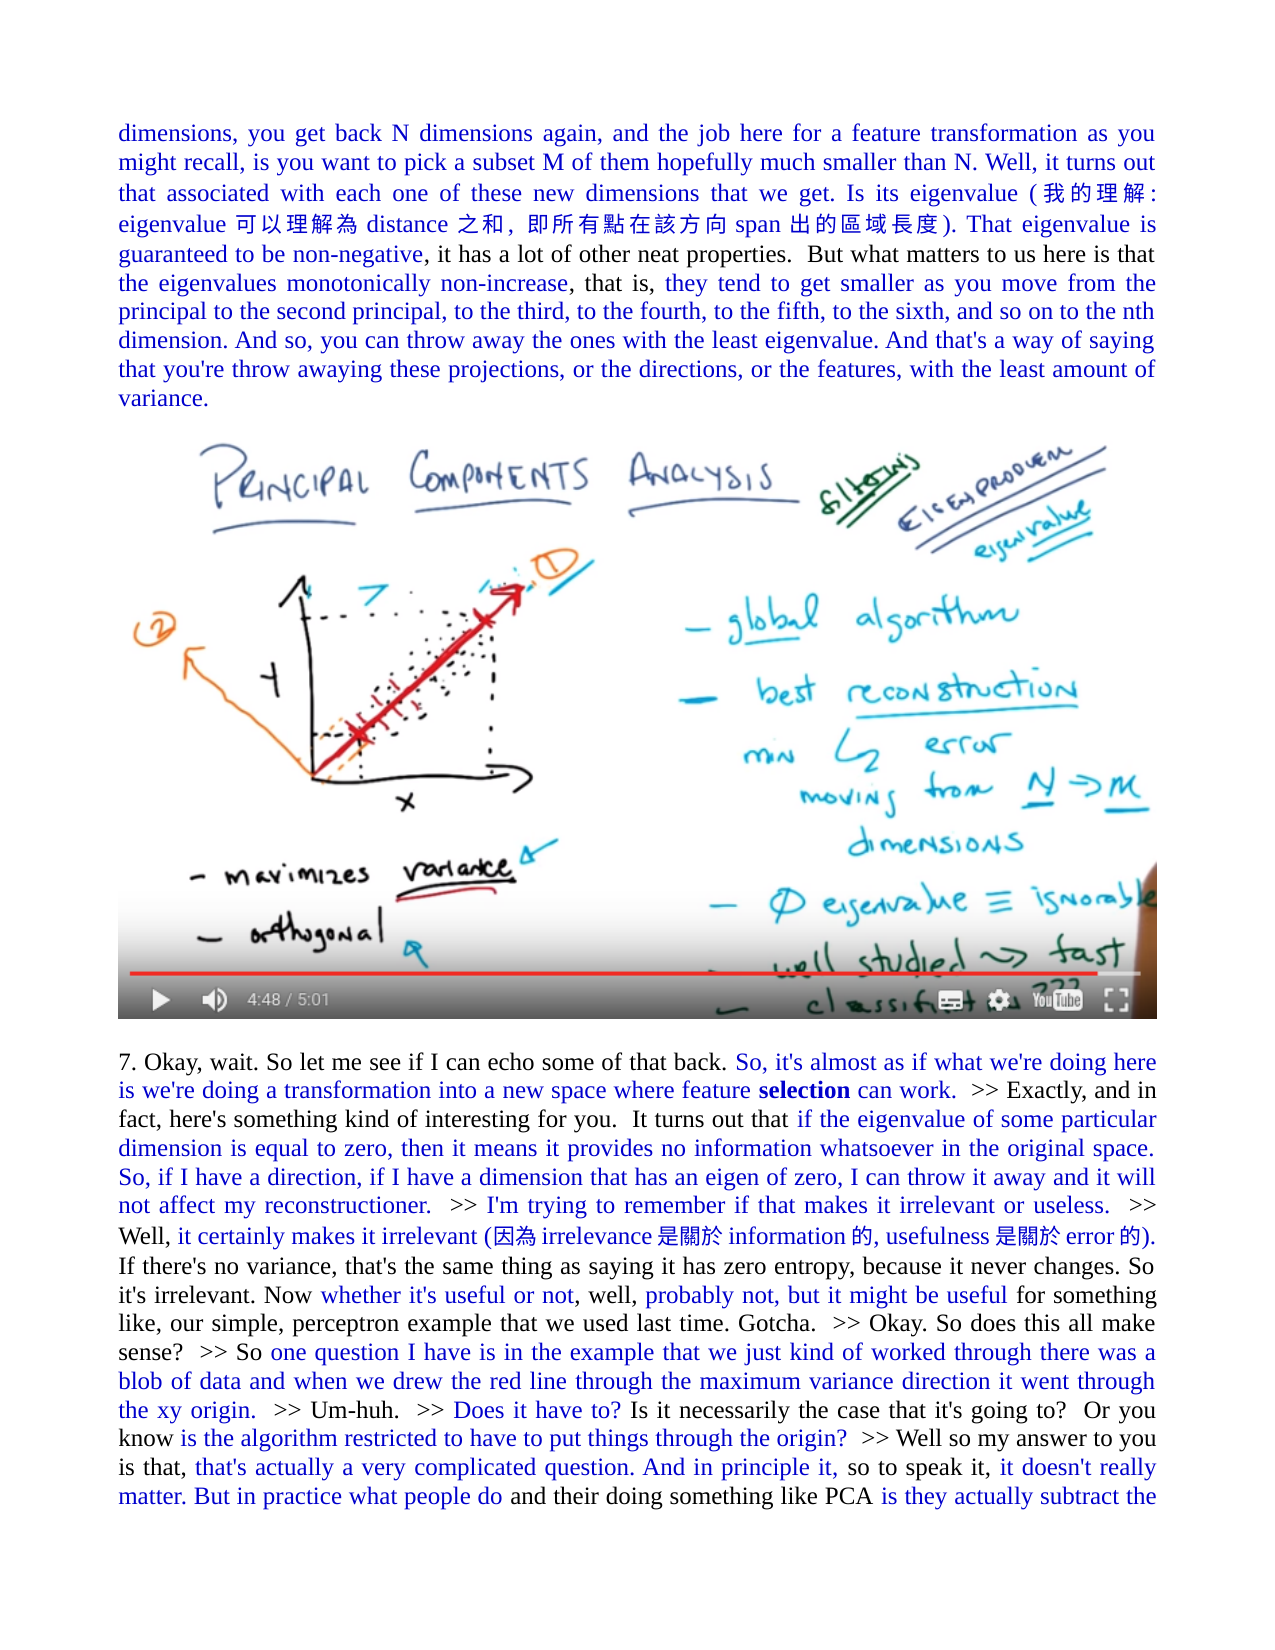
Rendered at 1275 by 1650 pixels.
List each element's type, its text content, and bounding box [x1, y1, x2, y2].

text dimensions, you get back N dimensions again, and the job here for a feature transformation as you might recall, is you want to pick a subset M of them hopefully much smaller than N. Well, it turns out that associated with each one of these new dimensions that we get. Is its eigenvalue (我的理解: eigenvalue可以理解為distance之和, 即所有點在該方向span出的區域長度). That eigenvalue is guaranteed to be non-negative, it has a lot of other neat properties. But what matters to us here is that the eigenvalues monotonically non-increase, that is, they tend to get smaller as you move from the principal to the second principal, to the third, to the fourth, to the fifth, to the sixth, and so on to the nth dimension. And so, you can throw away the ones with the least eigenvalue. And that's a way of saying that you're throw awaying these projections, or the directions, or the features, with the least amount of variance. [118, 118, 1157, 411]
picture [118, 440, 1157, 1019]
text 7. Okay, wait. So let me see if I can echo some of that back. So, it's almost as if what we're doing here is we're doing a transformation into a new space where feature selection can work. >> Exactly, and in fact, here's something kind of interesting for you. It turns out that if the eigenvalue of some particular dimension is equal to zero, then it means it provides no information whatsoever in the original space. So, if I have a direction, if I have a dimension that has an eigen of zero, I can throw it away and it will not affect my reconstructioner. >> I'm trying to remember if that makes it irrelevant or useless. >> Well, it certainly makes it irrelevant (因為irrelevance是關於information的, usefulness是關於error的). If there's no variance, that's the same thing as saying it has zero entropy, because it never changes. So it's irrelevant. Now whether it's useful or not, well, probably not, but it might be useful for something like, our simple, perceptron example that we used last time. Gotcha. >> Okay. So does this all make sense? >> So one question I have is in the example that we just kind of worked through there was a blob of data and when we drew the red line through the maximum variance direction it went through the xy origin. >> Um-huh. >> Does it have to? Is it necessarily the case that it's going to? Or you know is the algorithm restricted to have to put things through the origin? >> Well so my answer to you is that, that's actually a very complicated question. And in principle it, so to speak it, it doesn't really matter. But in practice what people do and their doing something like PCA is they actually subtract the [118, 1047, 1157, 1510]
